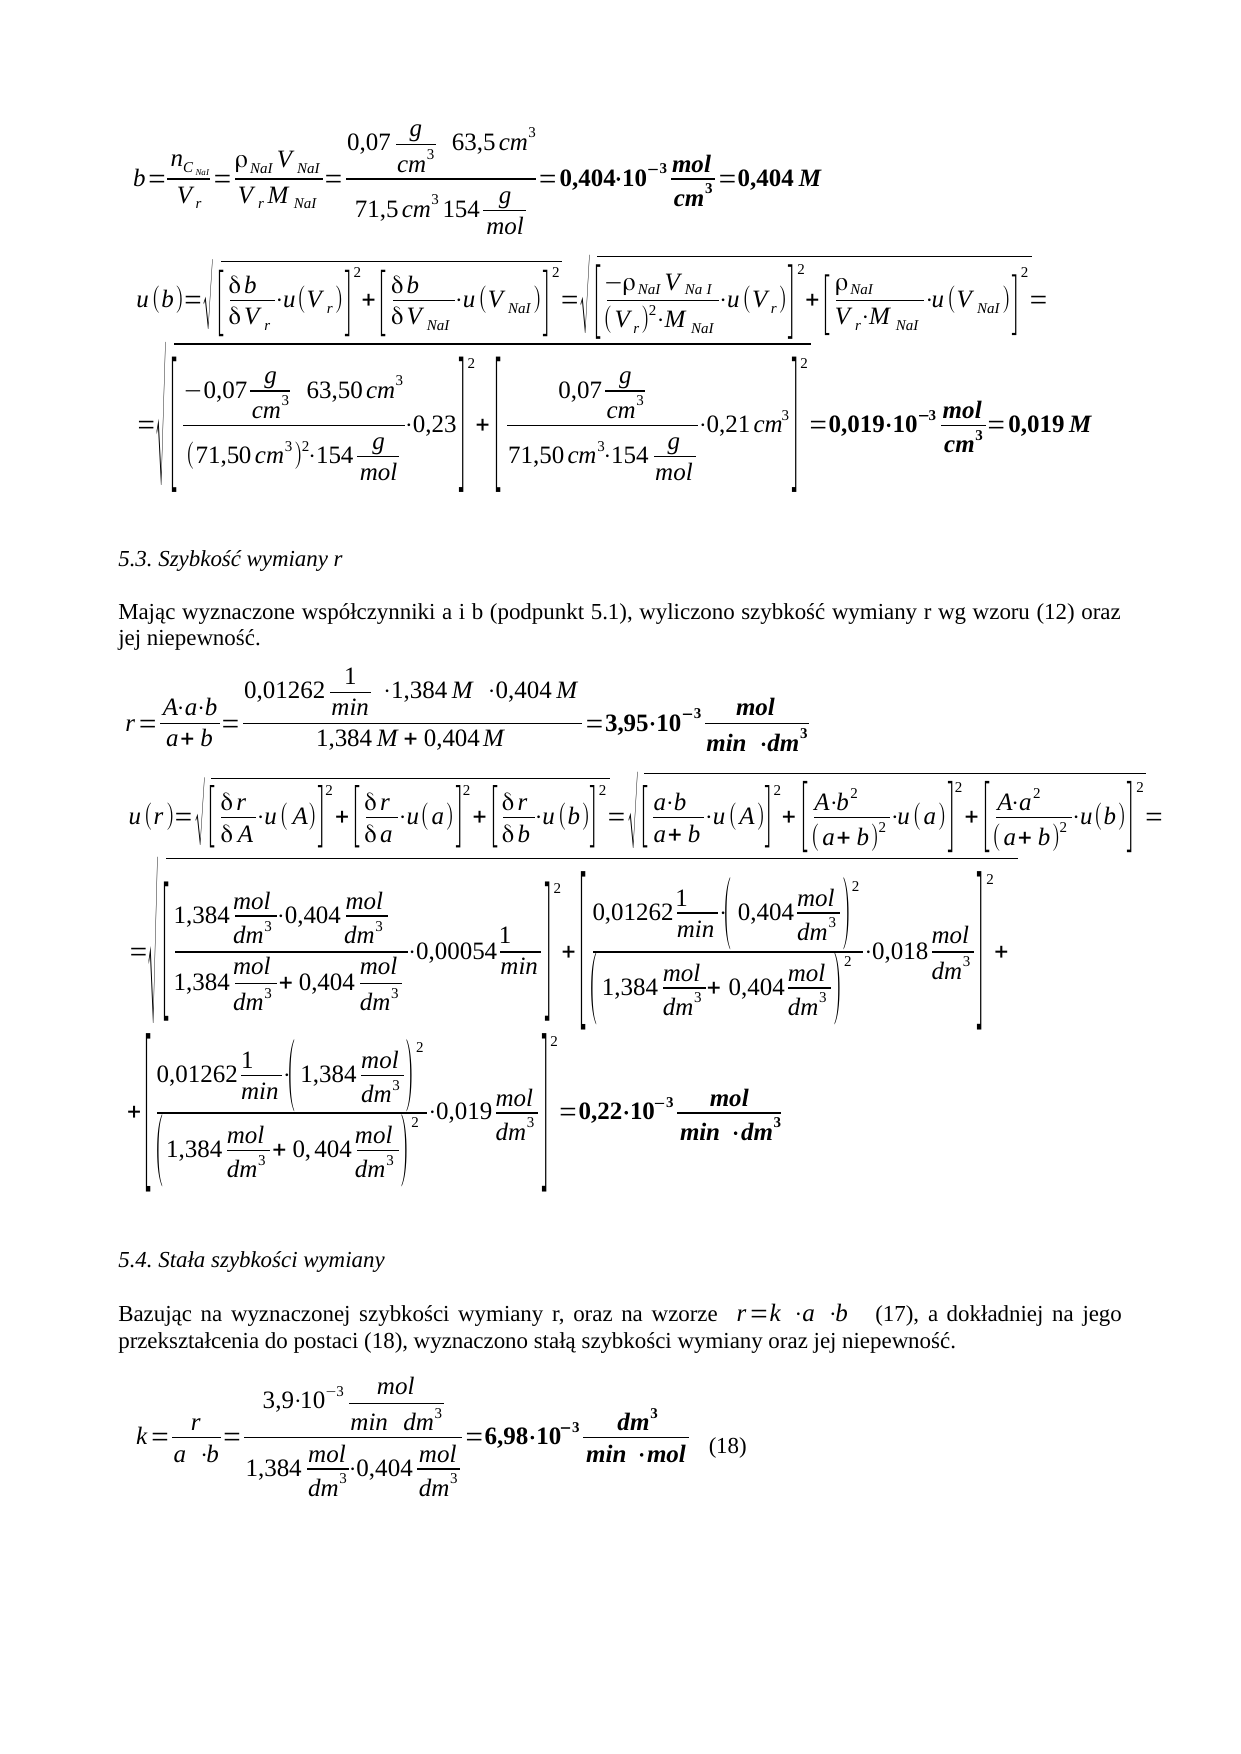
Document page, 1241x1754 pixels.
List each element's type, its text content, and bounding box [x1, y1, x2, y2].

text 5.3. Szybkość wymiany r [118, 545, 1122, 572]
text Bazując na wyznaczonej szybkości wymiany r, oraz na wzorze (17), a dokładniej na jego przekształcenia do postaci (18), wyznaczono stałą szybkości wymiany oraz jej niepewność. [118, 1299, 1122, 1353]
text Mając wyznaczone współczynniki a i b (podpunkt 5.1), wyliczono szybkość wymiany r wg wzoru (12) oraz jej niepewność. [118, 598, 1122, 651]
text (18) [118, 1432, 1122, 1458]
text 5.4. Stała szybkości wymiany [118, 1246, 1122, 1273]
